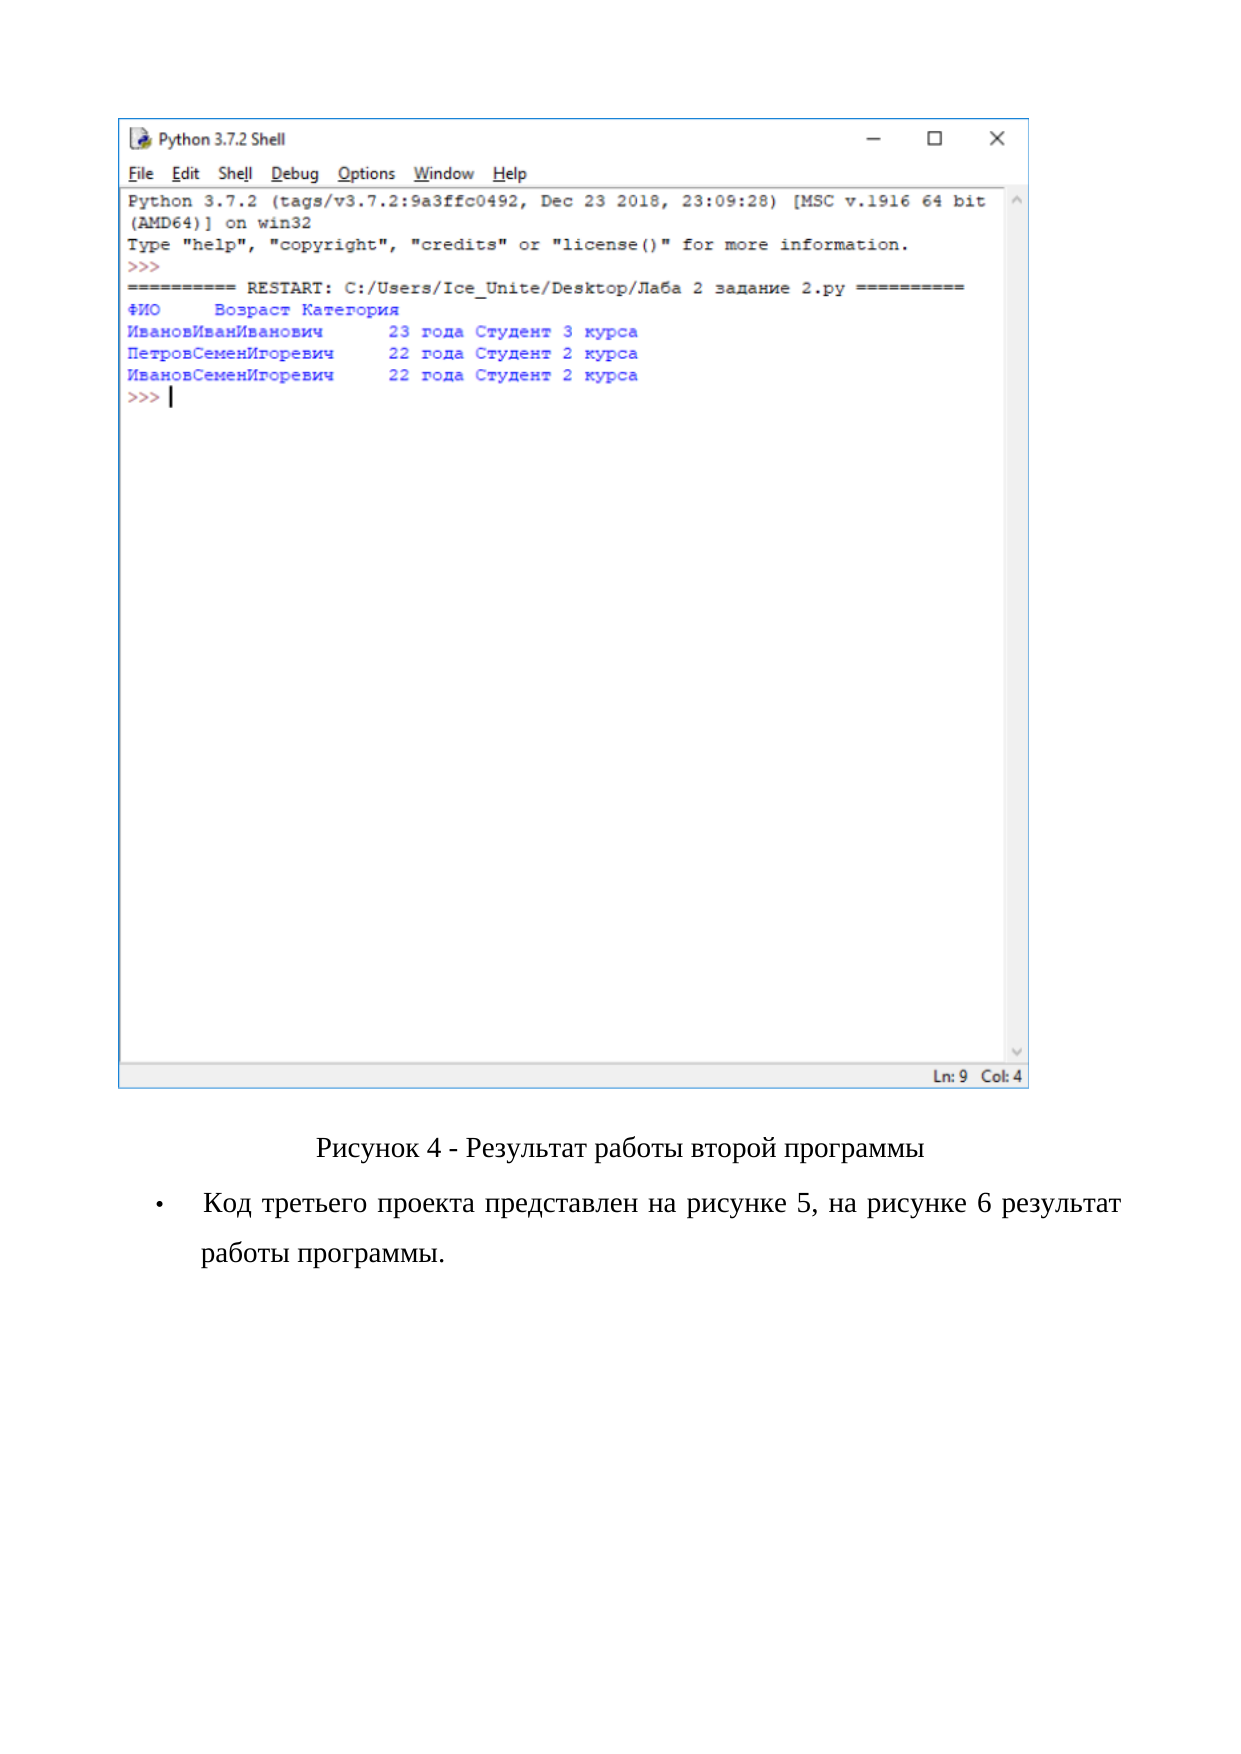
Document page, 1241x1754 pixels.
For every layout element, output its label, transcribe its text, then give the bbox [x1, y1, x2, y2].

text Рисунок 4 - Результат работы второй программы [118, 1130, 1122, 1164]
list Код третьего проекта представлен на рисунке 5, на рисунке 6 результат работы программы. [156, 1185, 1122, 1269]
